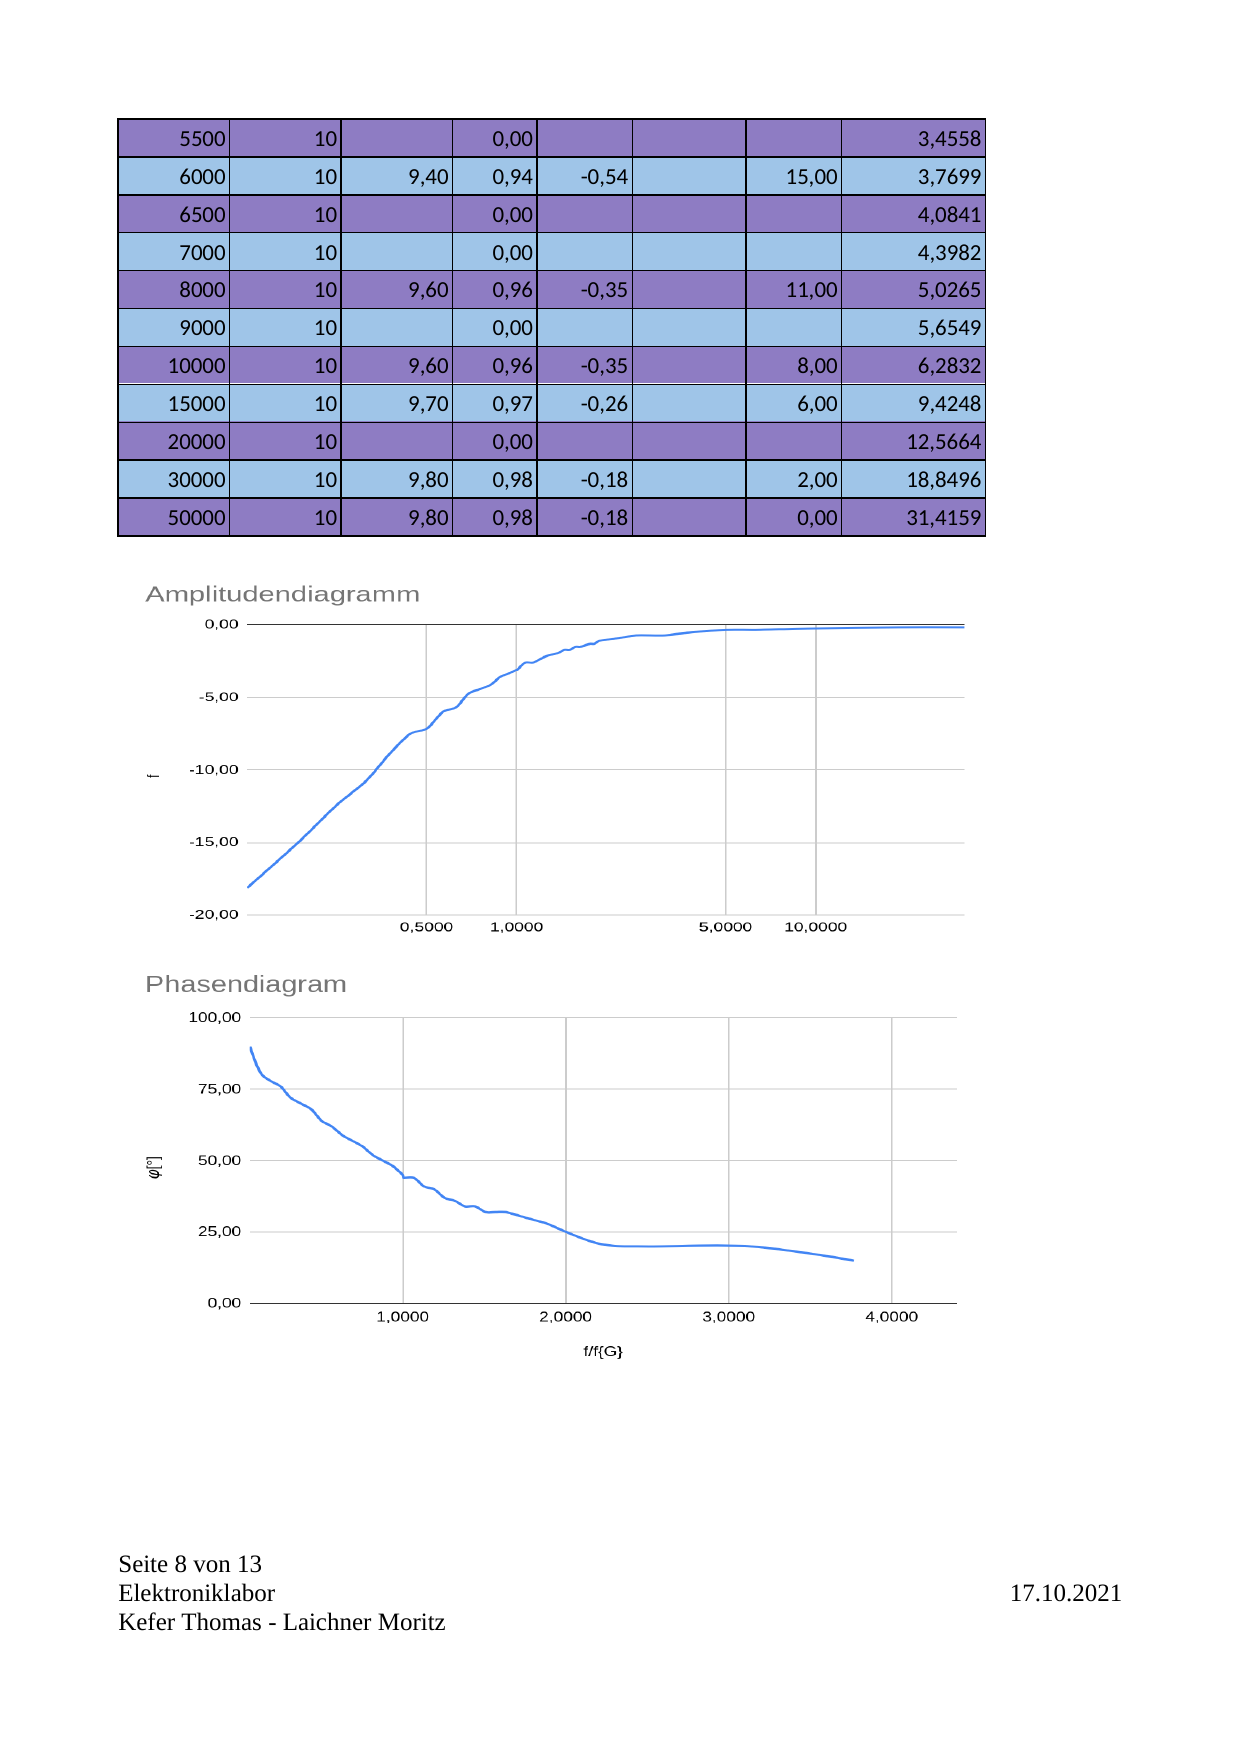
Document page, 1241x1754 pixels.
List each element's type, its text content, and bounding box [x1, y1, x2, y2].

table_cell [633, 347, 745, 383]
table_cell 10 [230, 233, 340, 270]
table_cell [747, 196, 841, 232]
table_cell 5,0265 [842, 271, 985, 308]
table_cell 10 [230, 385, 340, 421]
table_cell 9,70 [342, 385, 452, 421]
table_cell 2,00 [747, 461, 841, 497]
table_cell -0,18 [538, 461, 632, 497]
table_cell [633, 271, 745, 308]
table_cell 11,00 [747, 271, 841, 308]
table_cell 6000 [119, 158, 229, 194]
table_cell 5,6549 [842, 309, 985, 346]
table_cell [538, 196, 632, 232]
table_cell [633, 120, 745, 156]
table_cell [747, 233, 841, 270]
table_cell -0,18 [538, 499, 632, 535]
table_cell 0,96 [453, 347, 536, 383]
table_cell 9,4248 [842, 385, 985, 421]
table_cell [342, 196, 452, 232]
table_cell [538, 233, 632, 270]
table_cell [633, 158, 745, 194]
table_cell 20000 [119, 423, 229, 459]
table_cell 10 [230, 309, 340, 346]
table_cell 30000 [119, 461, 229, 497]
picture [118, 565, 990, 1380]
table_cell [633, 461, 745, 497]
table_cell 9,60 [342, 347, 452, 383]
table_cell -0,35 [538, 271, 632, 308]
table_cell 10 [230, 120, 340, 156]
table_cell 10 [230, 499, 340, 535]
table_cell 0,97 [453, 385, 536, 421]
table_cell 18,8496 [842, 461, 985, 497]
table_cell 15,00 [747, 158, 841, 194]
table_cell [633, 385, 745, 421]
table_cell [538, 120, 632, 156]
table_cell -0,54 [538, 158, 632, 194]
table_cell 12,5664 [842, 423, 985, 459]
table_cell [633, 499, 745, 535]
table_cell 3,7699 [842, 158, 985, 194]
table_cell 6,2832 [842, 347, 985, 383]
table_cell 10 [230, 158, 340, 194]
table_cell 10 [230, 196, 340, 232]
table_cell 10000 [119, 347, 229, 383]
table_cell 9,80 [342, 461, 452, 497]
table_cell 9,40 [342, 158, 452, 194]
table_cell 0,00 [453, 309, 536, 346]
table_cell [747, 120, 841, 156]
table_cell 50000 [119, 499, 229, 535]
table_cell [633, 309, 745, 346]
table_cell 8,00 [747, 347, 841, 383]
table_cell [633, 423, 745, 459]
table_cell 0,00 [453, 233, 536, 270]
table_cell 0,00 [453, 196, 536, 232]
table_cell 0,98 [453, 461, 536, 497]
table_cell [342, 309, 452, 346]
table_cell 0,96 [453, 271, 536, 308]
table_cell 6,00 [747, 385, 841, 421]
table_cell [538, 309, 632, 346]
table_cell 9,80 [342, 499, 452, 535]
table_cell 15000 [119, 385, 229, 421]
table_cell 0,00 [453, 120, 536, 156]
table_cell [633, 196, 745, 232]
table_cell 0,00 [747, 499, 841, 535]
table_cell 6500 [119, 196, 229, 232]
table_cell 31,4159 [842, 499, 985, 535]
table_cell 5500 [119, 120, 229, 156]
table_cell [747, 309, 841, 346]
table_cell 10 [230, 347, 340, 383]
table_cell 9,60 [342, 271, 452, 308]
table_cell [342, 233, 452, 270]
table_cell 0,94 [453, 158, 536, 194]
table_cell -0,26 [538, 385, 632, 421]
table_cell 4,0841 [842, 196, 985, 232]
table_cell 9000 [119, 309, 229, 346]
table_cell 4,3982 [842, 233, 985, 270]
table_cell 0,00 [453, 423, 536, 459]
table_cell [633, 233, 745, 270]
table_cell [342, 423, 452, 459]
table_cell 8000 [119, 271, 229, 308]
table_cell 10 [230, 271, 340, 308]
table_cell [747, 423, 841, 459]
table_cell [538, 423, 632, 459]
table_cell -0,35 [538, 347, 632, 383]
table_cell 3,4558 [842, 120, 985, 156]
table_cell 7000 [119, 233, 229, 270]
table_cell 10 [230, 423, 340, 459]
table_cell [342, 120, 452, 156]
table_cell 10 [230, 461, 340, 497]
table_cell 0,98 [453, 499, 536, 535]
